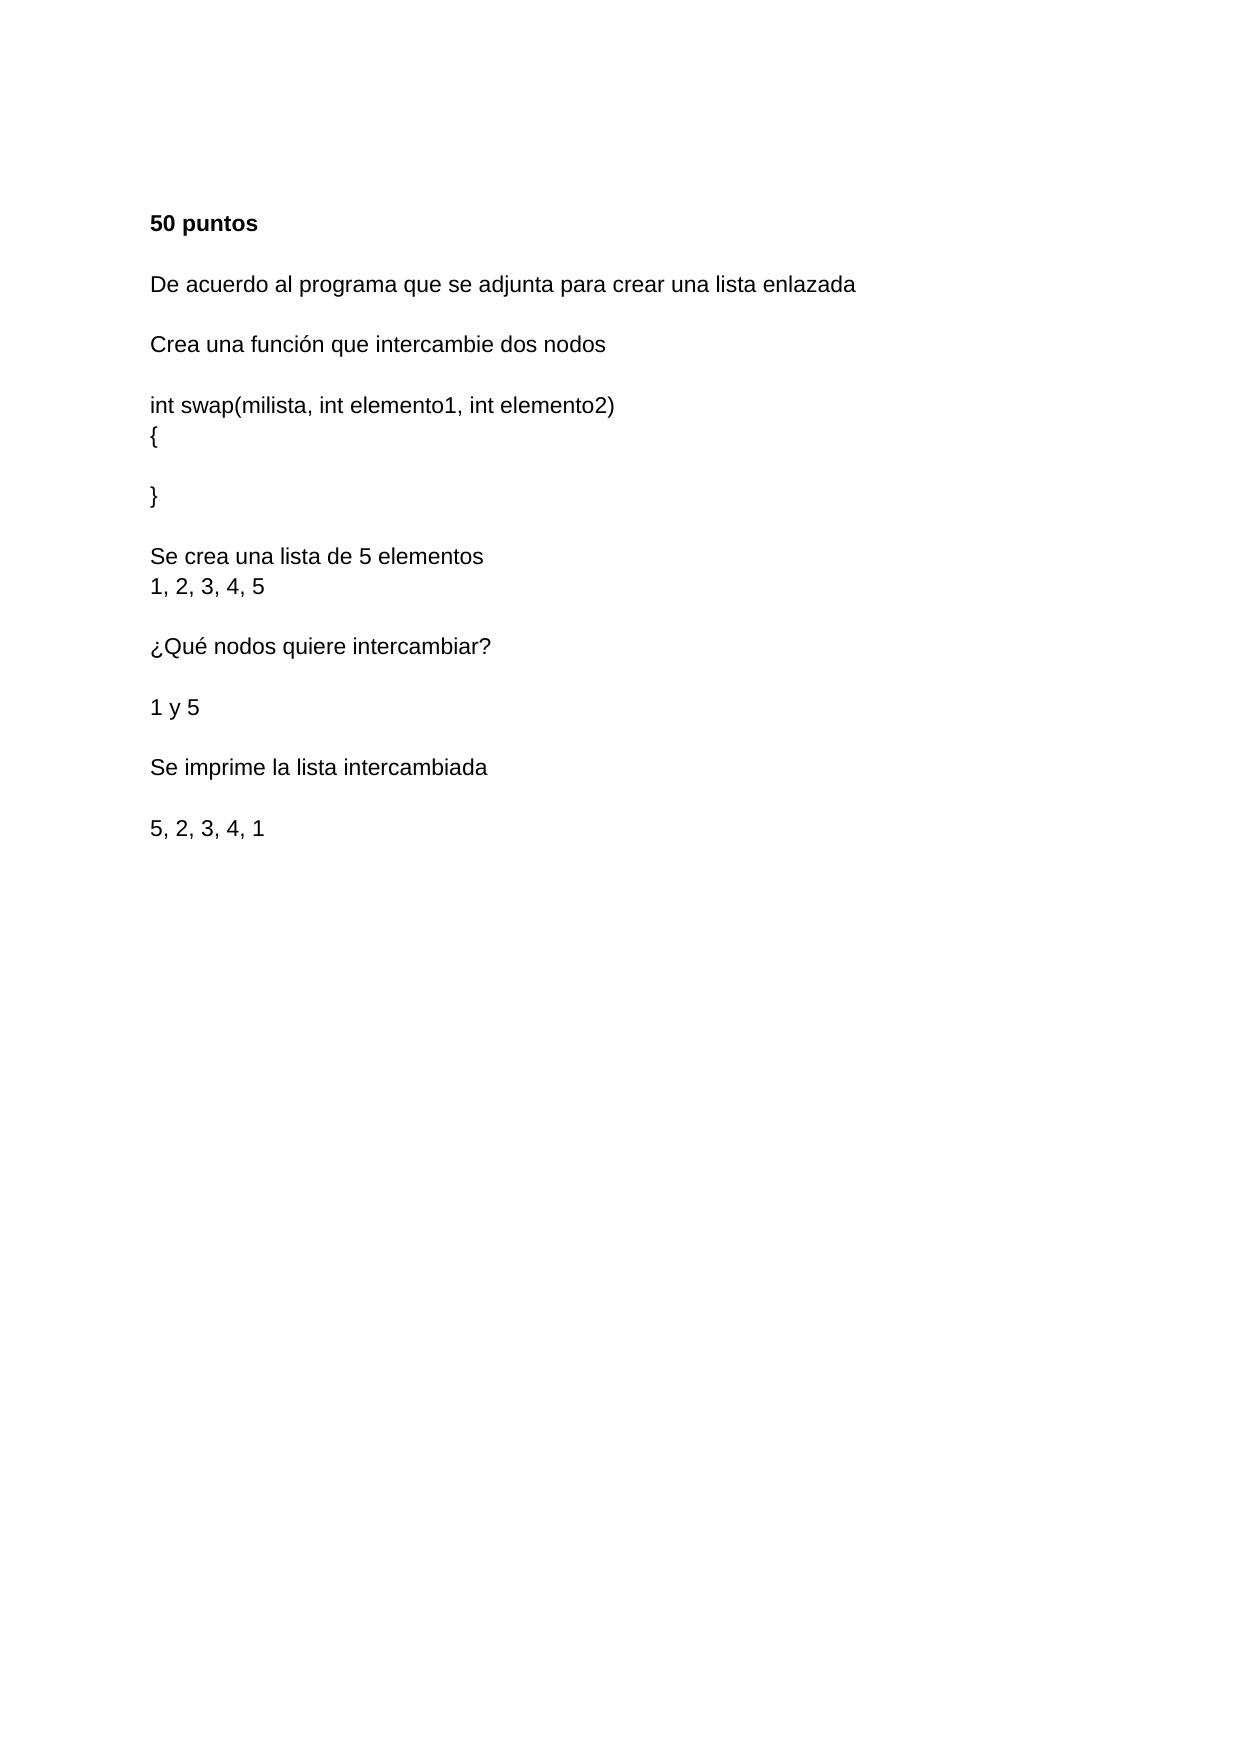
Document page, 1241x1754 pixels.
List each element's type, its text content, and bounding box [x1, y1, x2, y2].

text int swap(milista, int elemento1, int elemento2) [150, 392, 1090, 418]
text De acuerdo al programa que se adjunta para crear una lista enlazada [150, 271, 1090, 297]
text 50 puntos [150, 210, 1090, 237]
text 1 y 5 [150, 694, 1090, 720]
text 1, 2, 3, 4, 5 [150, 573, 1090, 599]
text { [150, 422, 1090, 448]
text Se crea una lista de 5 elementos [150, 543, 1090, 569]
text 5, 2, 3, 4, 1 [150, 814, 1090, 841]
text } [150, 482, 1090, 509]
text ¿Qué nodos quiere intercambiar? [150, 633, 1090, 660]
text Se imprime la lista intercambiada [150, 754, 1090, 781]
text Crea una función que intercambie dos nodos [150, 331, 1090, 358]
